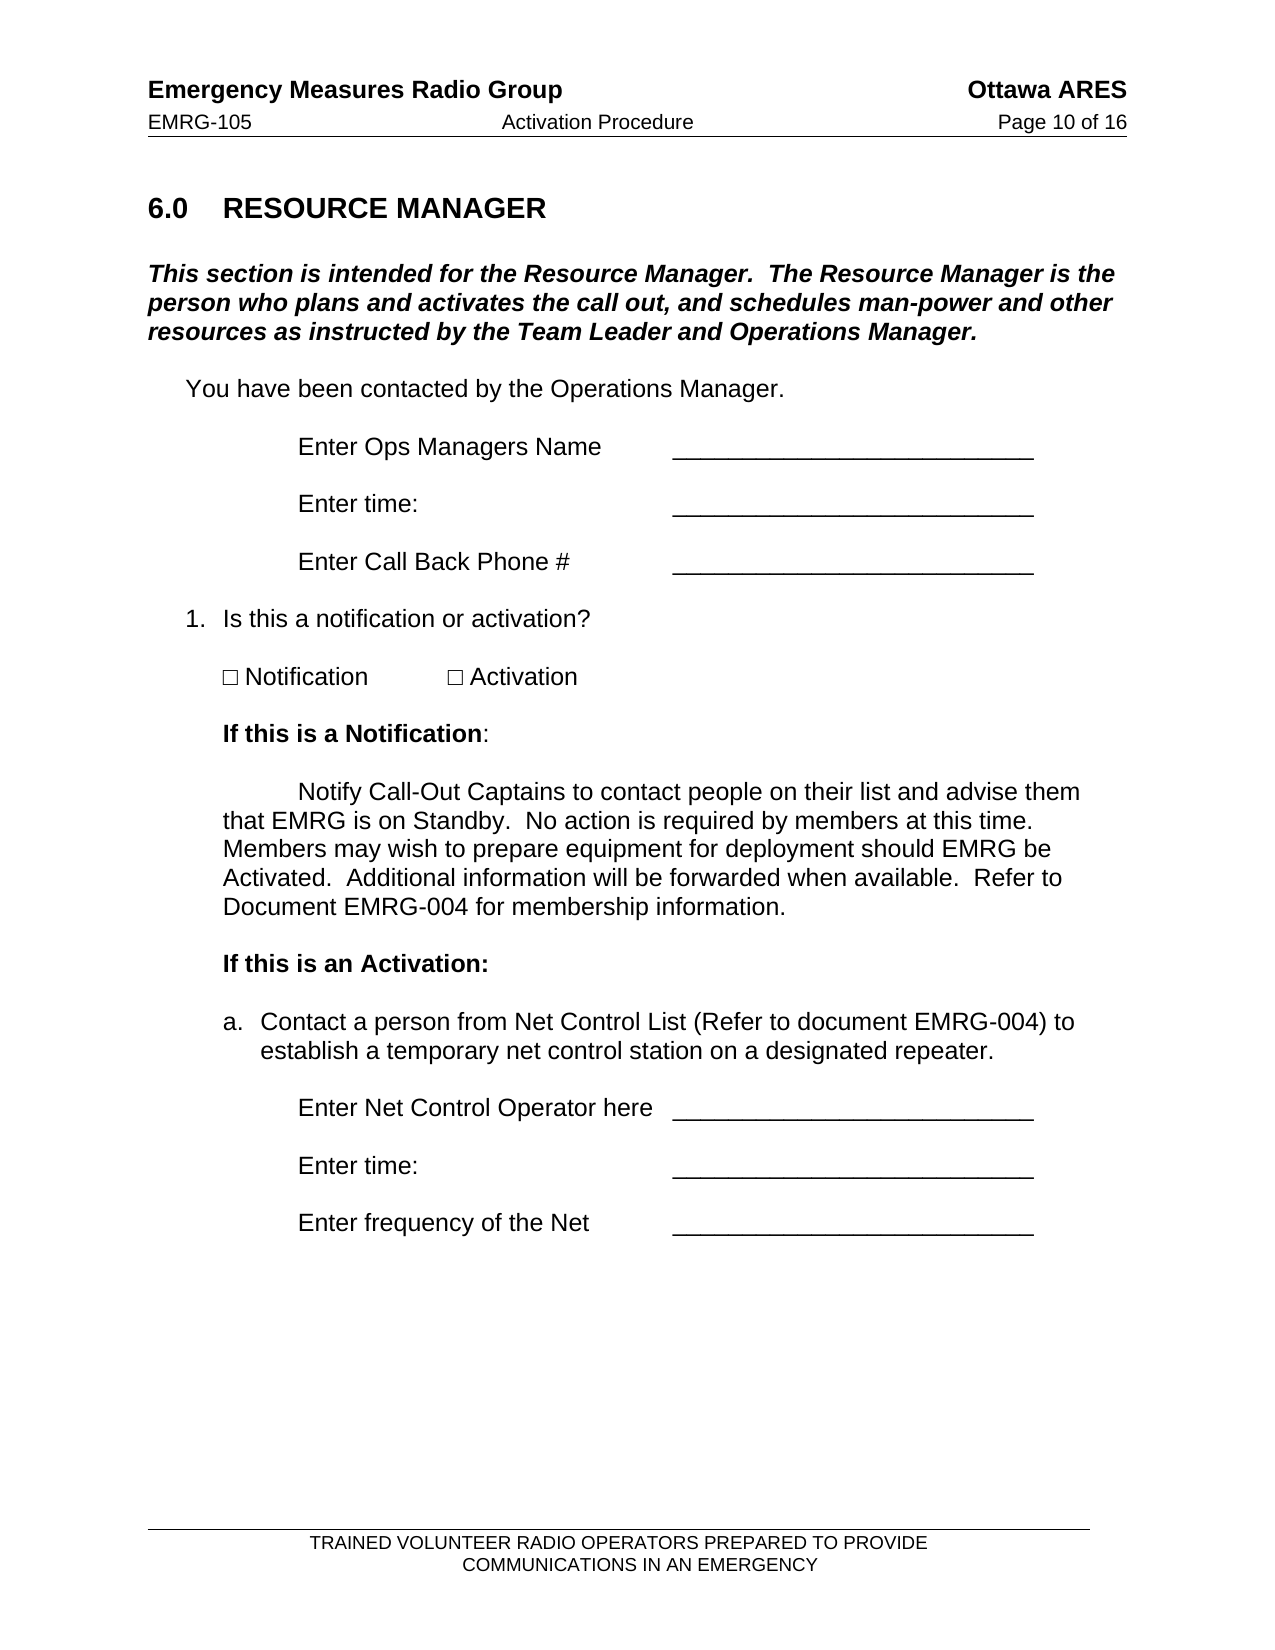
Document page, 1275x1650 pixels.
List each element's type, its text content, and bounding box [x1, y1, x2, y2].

list Contact a person from Net Control List (Refer to document EMRG-004) to establish a temporary net control station on a designated repeater. [223, 1007, 1127, 1064]
text You have been contacted by the Operations Manager. [185, 374, 1127, 403]
text If this is an Activation: [185, 949, 1127, 978]
text □ Notification □ Activation [223, 662, 1127, 691]
text Enter time: __________________________ [148, 489, 1127, 518]
text If this is a Notification: [223, 719, 1127, 748]
subtitle 6.0 Resource Manager [148, 191, 1127, 224]
list Is this a notification or activation? [185, 604, 1127, 633]
text Enter Call Back Phone # __________________________ [148, 547, 1127, 576]
text This section is intended for the Resource Manager. The Resource Manager is the person who plans and activates the call out, and schedules man-power and other resources as instructed by the Team Leader and Operations Manager. [148, 259, 1127, 346]
text Enter Net Control Operator here __________________________ [223, 1093, 1127, 1122]
text Enter time: __________________________ [223, 1151, 1127, 1179]
text Enter frequency of the Net __________________________ [223, 1208, 1127, 1237]
text Notify Call-Out Captains to contact people on their list and advise them that EMRG is on Standby. No action is required by members at this time. Members may wish to prepare equipment for deployment should EMRG be Activated. Additional information will be forwarded when available. Refer to Document EMRG-004 for membership information. [223, 777, 1127, 921]
text Enter Ops Managers Name __________________________ [148, 432, 1127, 461]
